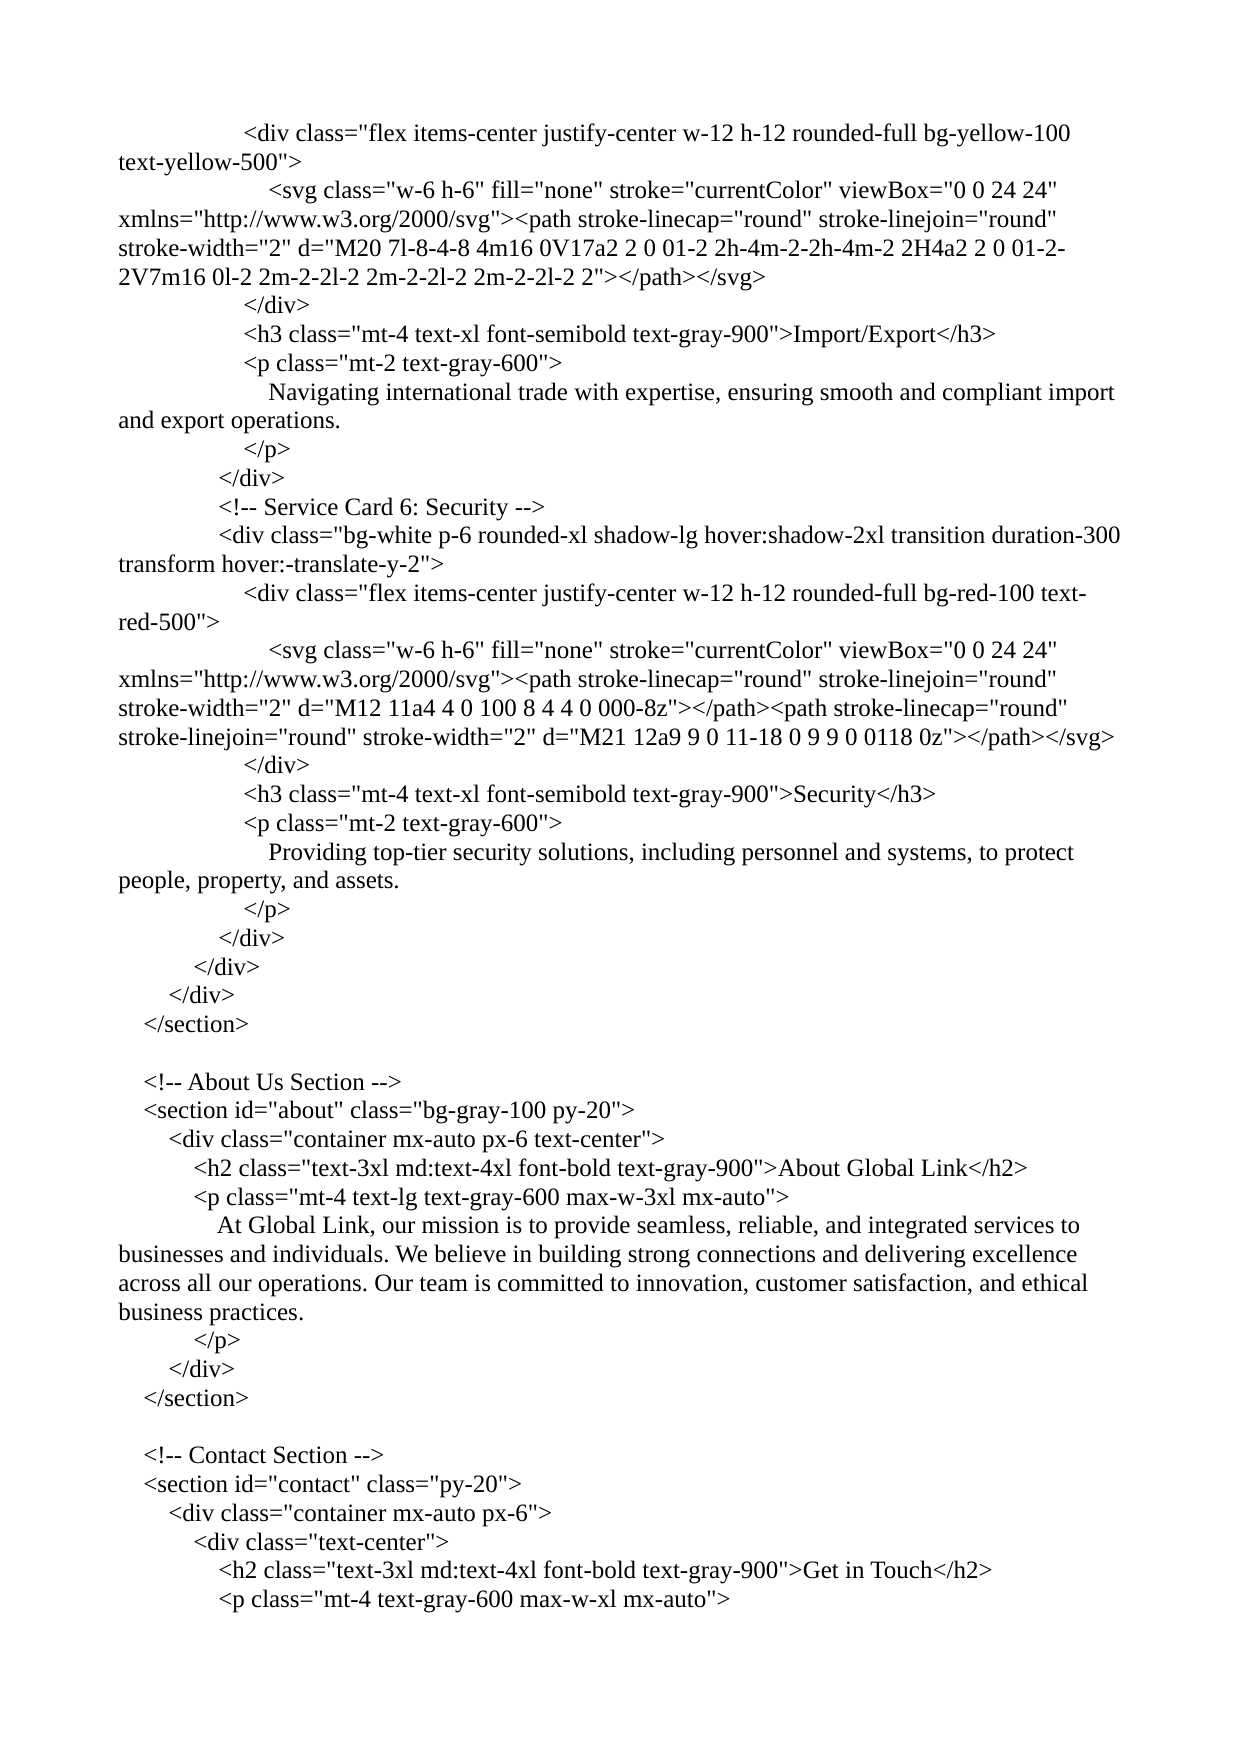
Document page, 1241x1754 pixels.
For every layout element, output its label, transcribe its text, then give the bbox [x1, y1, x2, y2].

text <div class="container mx-auto px-6 text-center"> [118, 1124, 1122, 1153]
text <div class="container mx-auto px-6"> [118, 1498, 1122, 1527]
text <!-- About Us Section --> [118, 1067, 1122, 1096]
text </div> [118, 981, 1122, 1009]
text <section id="about" class="bg-gray-100 py-20"> [118, 1096, 1122, 1124]
text </section> [118, 1009, 1122, 1038]
text </div> [118, 751, 1122, 779]
text <svg class="w-6 h-6" fill="none" stroke="currentColor" viewBox="0 0 24 24" xmlns="http://www.w3.org/2000/svg"><path stroke-linecap="round" stroke-linejoin="round" stroke-width="2" d="M20 7l-8-4-8 4m16 0V17a2 2 0 01-2 2h-4m-2-2h-4m-2 2H4a2 2 0 01-2-2V7m16 0l-2 2m-2-2l-2 2m-2-2l-2 2m-2-2l-2 2"></path></svg> [118, 176, 1122, 291]
text <p class="mt-2 text-gray-600"> [118, 348, 1122, 377]
text </p> [118, 894, 1122, 923]
text At Global Link, our mission is to provide seamless, reliable, and integrated services to businesses and individuals. We believe in building strong connections and delivering excellence across all our operations. Our team is committed to innovation, customer satisfaction, and ethical business practices. [118, 1211, 1122, 1326]
text Providing top-tier security solutions, including personnel and systems, to protect people, property, and assets. [118, 837, 1122, 894]
text </div> [118, 952, 1122, 981]
text <h3 class="mt-4 text-xl font-semibold text-gray-900">Import/Export</h3> [118, 319, 1122, 348]
text <!-- Contact Section --> [118, 1441, 1122, 1469]
text Navigating international trade with expertise, ensuring smooth and compliant import and export operations. [118, 377, 1122, 434]
text </div> [118, 923, 1122, 952]
text <h2 class="text-3xl md:text-4xl font-bold text-gray-900">Get in Touch</h2> [118, 1556, 1122, 1584]
text <h2 class="text-3xl md:text-4xl font-bold text-gray-900">About Global Link</h2> [118, 1153, 1122, 1182]
text </div> [118, 1354, 1122, 1383]
text <div class="flex items-center justify-center w-12 h-12 rounded-full bg-yellow-100 text-yellow-500"> [118, 118, 1122, 176]
text </p> [118, 434, 1122, 463]
text <div class="bg-white p-6 rounded-xl shadow-lg hover:shadow-2xl transition duration-300 transform hover:-translate-y-2"> [118, 521, 1122, 578]
text <div class="text-center"> [118, 1527, 1122, 1556]
text <div class="flex items-center justify-center w-12 h-12 rounded-full bg-red-100 text-red-500"> [118, 578, 1122, 636]
text <p class="mt-4 text-lg text-gray-600 max-w-3xl mx-auto"> [118, 1182, 1122, 1211]
text <h3 class="mt-4 text-xl font-semibold text-gray-900">Security</h3> [118, 779, 1122, 808]
text </div> [118, 291, 1122, 319]
text <svg class="w-6 h-6" fill="none" stroke="currentColor" viewBox="0 0 24 24" xmlns="http://www.w3.org/2000/svg"><path stroke-linecap="round" stroke-linejoin="round" stroke-width="2" d="M12 11a4 4 0 100 8 4 4 0 000-8z"></path><path stroke-linecap="round" stroke-linejoin="round" stroke-width="2" d="M21 12a9 9 0 11-18 0 9 9 0 0118 0z"></path></svg> [118, 636, 1122, 751]
text </p> [118, 1326, 1122, 1354]
text <!-- Service Card 6: Security --> [118, 492, 1122, 521]
text </div> [118, 463, 1122, 492]
text <section id="contact" class="py-20"> [118, 1469, 1122, 1498]
text </section> [118, 1383, 1122, 1412]
text <p class="mt-4 text-gray-600 max-w-xl mx-auto"> [118, 1584, 1122, 1613]
text <p class="mt-2 text-gray-600"> [118, 808, 1122, 837]
